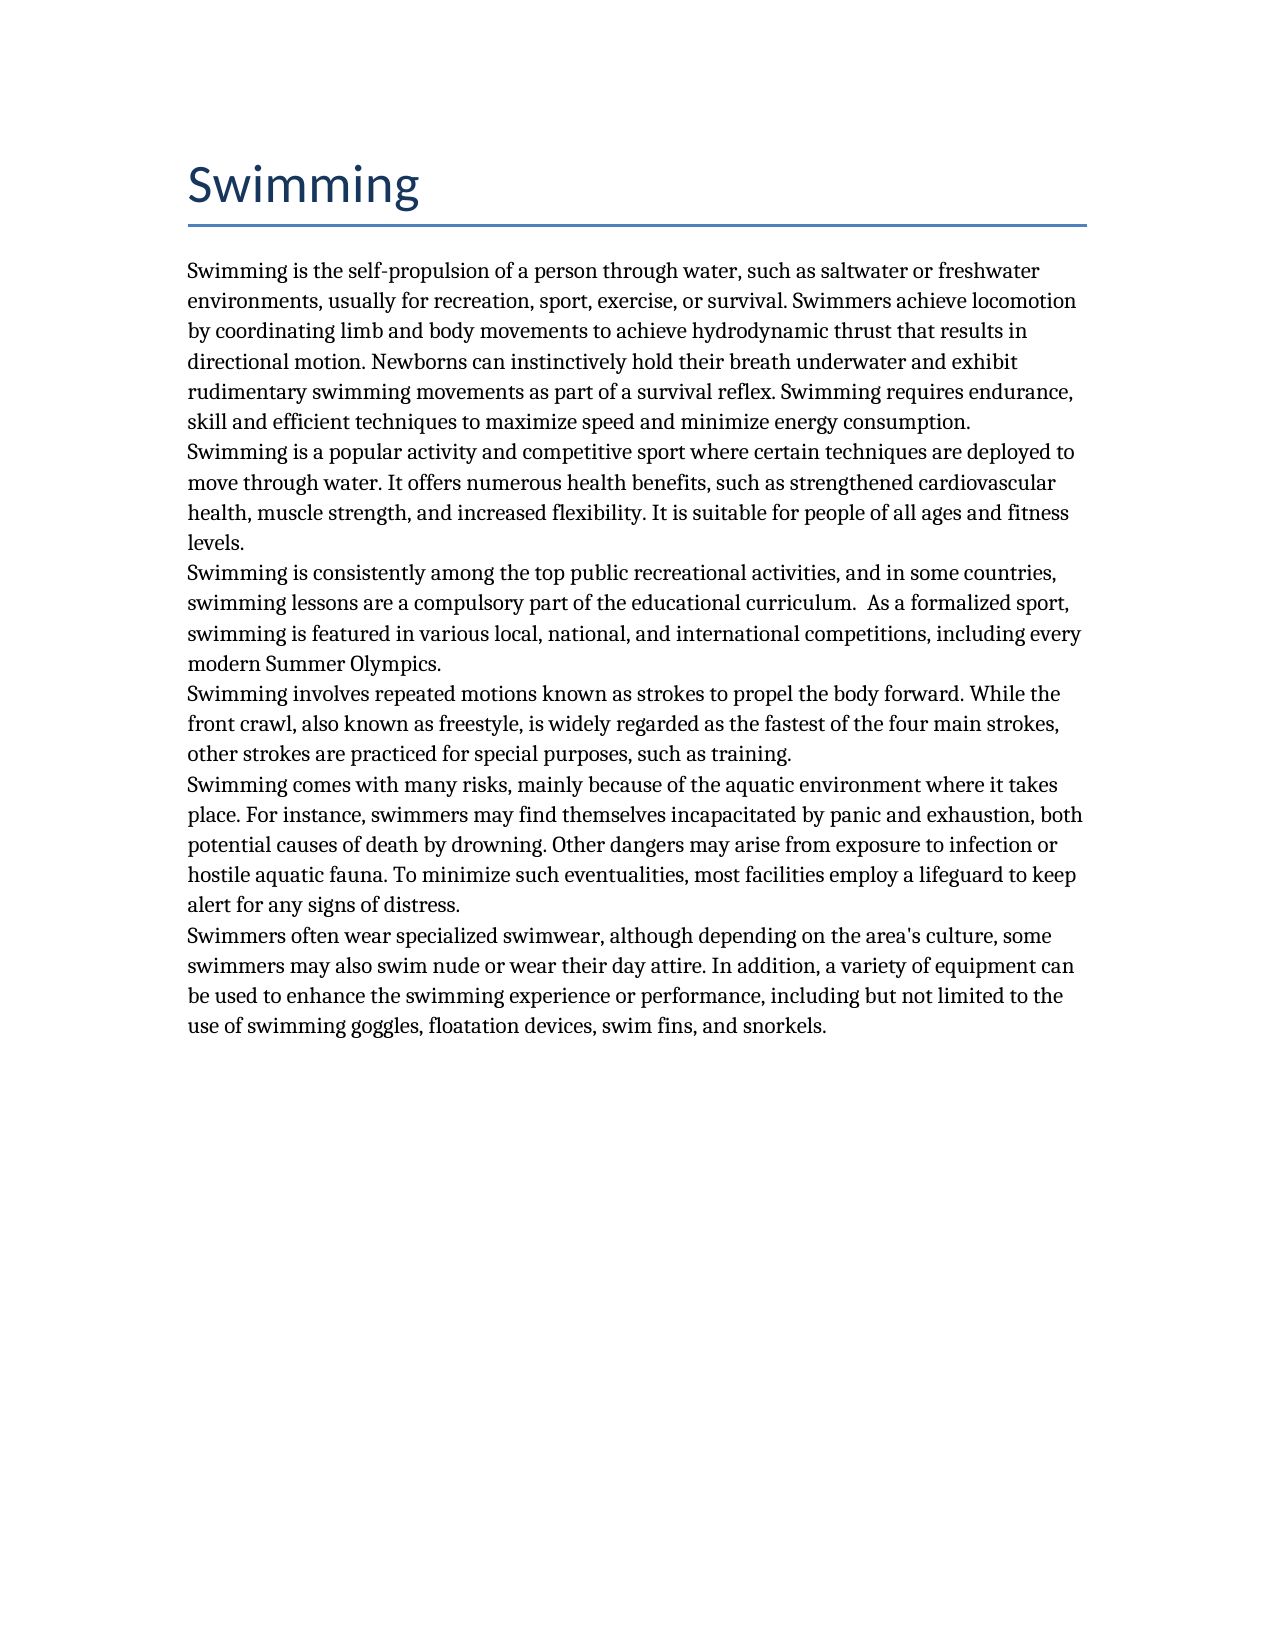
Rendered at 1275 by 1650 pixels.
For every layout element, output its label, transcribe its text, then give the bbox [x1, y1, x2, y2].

text Swimming is the self-propulsion of a person through water, such as saltwater or freshwater environments, usually for recreation, sport, exercise, or survival. Swimmers achieve locomotion by coordinating limb and body movements to achieve hydrodynamic thrust that results in directional motion. Newborns can instinctively hold their breath underwater and exhibit rudimentary swimming movements as part of a survival reflex. Swimming requires endurance, skill and efficient techniques to maximize speed and minimize energy consumption. Swimming is a popular activity and competitive sport where certain techniques are deployed to move through water. It offers numerous health benefits, such as strengthened cardiovascular health, muscle strength, and increased flexibility. It is suitable for people of all ages and fitness levels. Swimming is consistently among the top public recreational activities, and in some countries, swimming lessons are a compulsory part of the educational curriculum. As a formalized sport, swimming is featured in various local, national, and international competitions, including every modern Summer Olympics. Swimming involves repeated motions known as strokes to propel the body forward. While the front crawl, also known as freestyle, is widely regarded as the fastest of the four main strokes, other strokes are practiced for special purposes, such as training. Swimming comes with many risks, mainly because of the aquatic environment where it takes place. For instance, swimmers may find themselves incapacitated by panic and exhaustion, both potential causes of death by drowning. Other dangers may arise from exposure to infection or hostile aquatic fauna. To minimize such eventualities, most facilities employ a lifeguard to keep alert for any signs of distress. Swimmers often wear specialized swimwear, although depending on the area's culture, some swimmers may also swim nude or wear their day attire. In addition, a variety of equipment can be used to enhance the swimming experience or performance, including but not limited to the use of swimming goggles, floatation devices, swim fins, and snorkels. [187, 258, 1087, 1039]
title Swimming [187, 150, 1087, 227]
